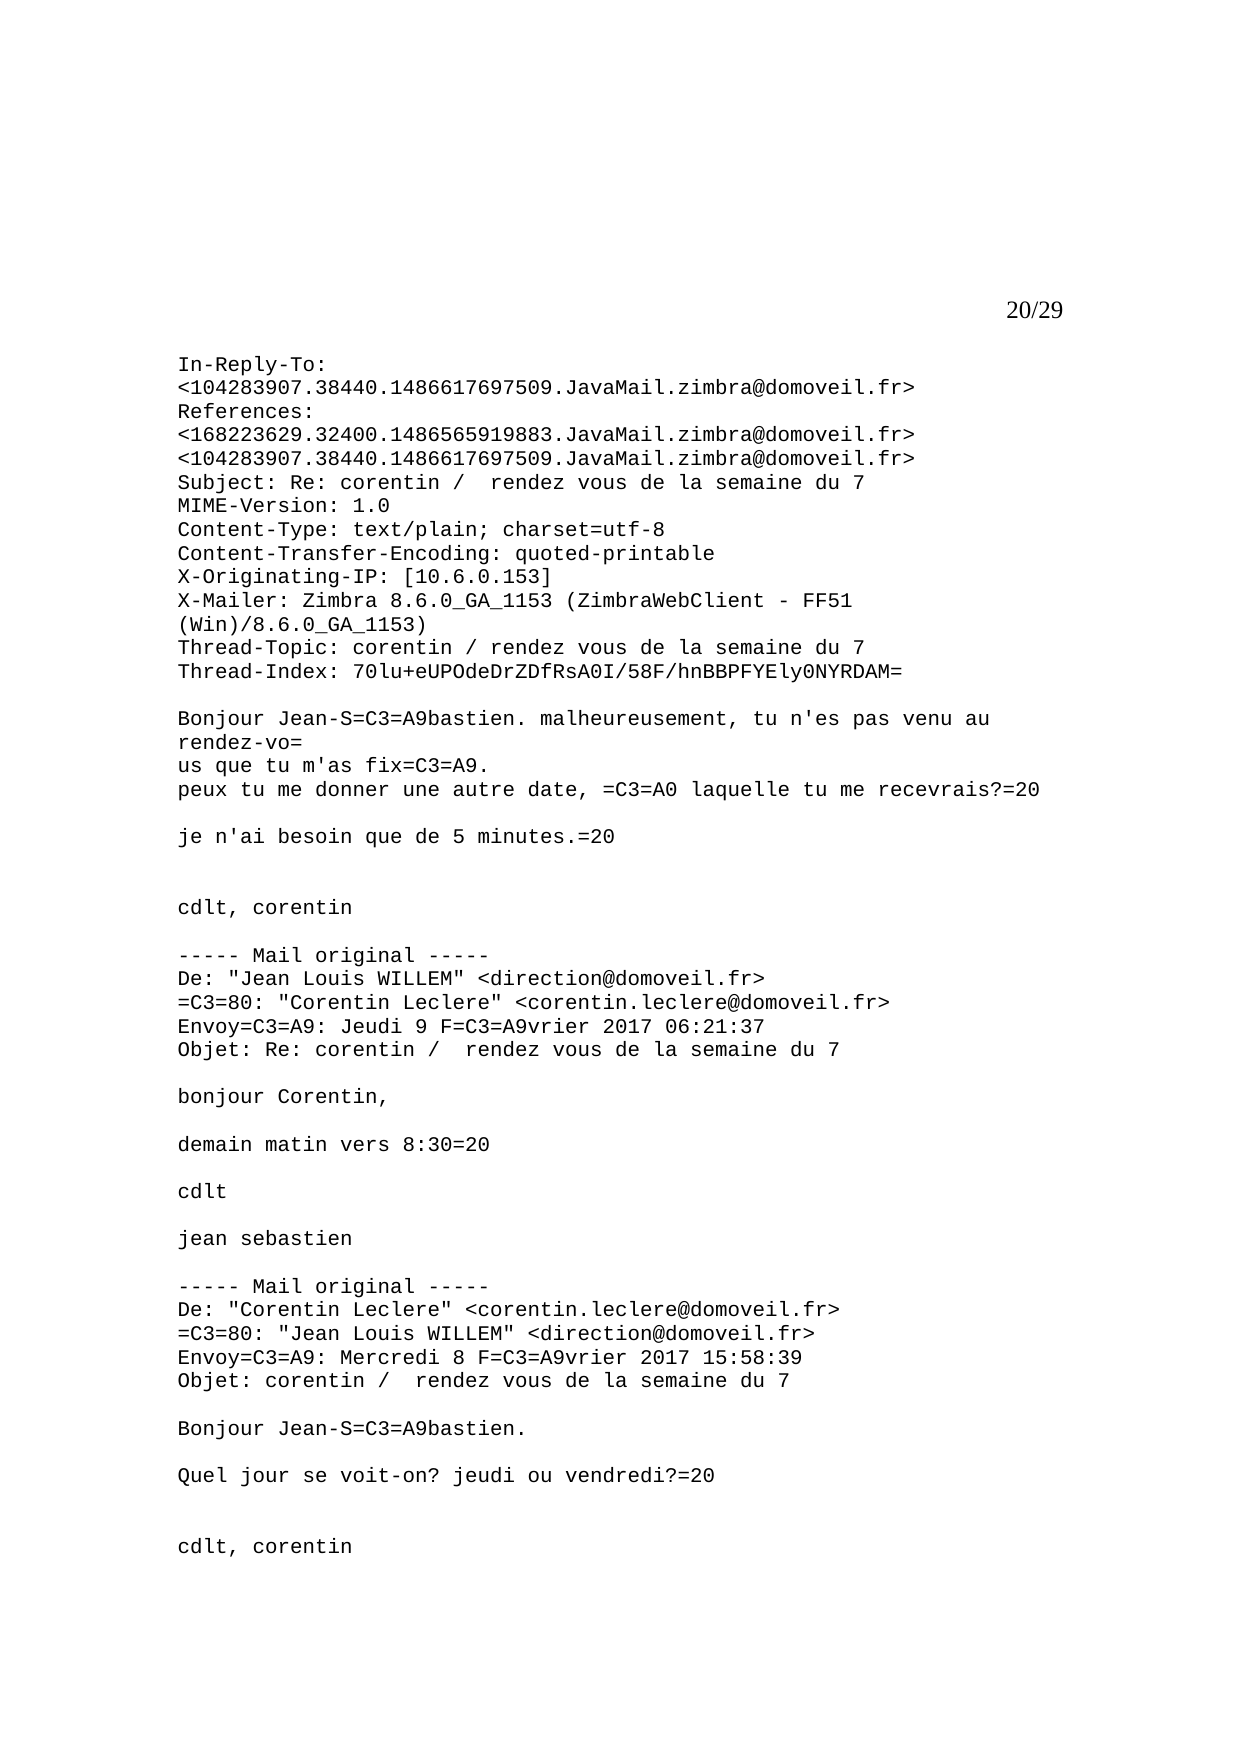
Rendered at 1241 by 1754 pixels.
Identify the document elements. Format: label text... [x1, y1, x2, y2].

text X-Originating-IP: [10.6.0.153] [177, 566, 1063, 590]
text demain matin vers 8:30=20 [177, 1134, 1063, 1157]
text Thread-Index: 70lu+eUPOdeDrZDfRsA0I/58F/hnBBPFYEly0NYRDAM= [177, 661, 1063, 684]
text je n'ai besoin que de 5 minutes.=20 [177, 826, 1063, 850]
text Bonjour Jean-S=C3=A9bastien. [177, 1418, 1063, 1441]
text us que tu m'as fix=C3=A9. [177, 756, 1063, 779]
text =C3=80: "Jean Louis WILLEM" <direction@domoveil.fr> [177, 1323, 1063, 1347]
text Quel jour se voit-on? jeudi ou vendredi?=20 [177, 1465, 1063, 1488]
text In-Reply-To: <104283907.38440.1486617697509.JavaMail.zimbra@domoveil.fr> [177, 353, 1063, 401]
text Objet: Re: corentin / rendez vous de la semaine du 7 [177, 1039, 1063, 1063]
text MIME-Version: 1.0 [177, 495, 1063, 519]
text Bonjour Jean-S=C3=A9bastien. malheureusement, tu n'es pas venu au rendez-vo= [177, 708, 1063, 756]
text cdlt [177, 1181, 1063, 1205]
text De: "Corentin Leclere" <corentin.leclere@domoveil.fr> [177, 1299, 1063, 1323]
text References: <168223629.32400.1486565919883.JavaMail.zimbra@domoveil.fr> <104283907.38440.1486617697509.JavaMail.zimbra@domoveil.fr> [177, 401, 1063, 472]
text Content-Type: text/plain; charset=utf-8 [177, 519, 1063, 543]
text De: "Jean Louis WILLEM" <direction@domoveil.fr> [177, 968, 1063, 992]
text X-Mailer: Zimbra 8.6.0_GA_1153 (ZimbraWebClient - FF51 (Win)/8.6.0_GA_1153) [177, 590, 1063, 637]
text peux tu me donner une autre date, =C3=A0 laquelle tu me recevrais?=20 [177, 779, 1063, 803]
text jean sebastien [177, 1228, 1063, 1252]
text Content-Transfer-Encoding: quoted-printable [177, 543, 1063, 566]
text =C3=80: "Corentin Leclere" <corentin.leclere@domoveil.fr> [177, 992, 1063, 1016]
text Thread-Topic: corentin / rendez vous de la semaine du 7 [177, 637, 1063, 661]
text Envoy=C3=A9: Mercredi 8 F=C3=A9vrier 2017 15:58:39 [177, 1347, 1063, 1370]
text Subject: Re: corentin / rendez vous de la semaine du 7 [177, 472, 1063, 495]
text cdlt, corentin [177, 897, 1063, 921]
text Envoy=C3=A9: Jeudi 9 F=C3=A9vrier 2017 06:21:37 [177, 1016, 1063, 1039]
text ----- Mail original ----- [177, 945, 1063, 968]
text bonjour Corentin, [177, 1087, 1063, 1110]
text ----- Mail original ----- [177, 1276, 1063, 1299]
text Objet: corentin / rendez vous de la semaine du 7 [177, 1370, 1063, 1394]
text cdlt, corentin [177, 1536, 1063, 1559]
